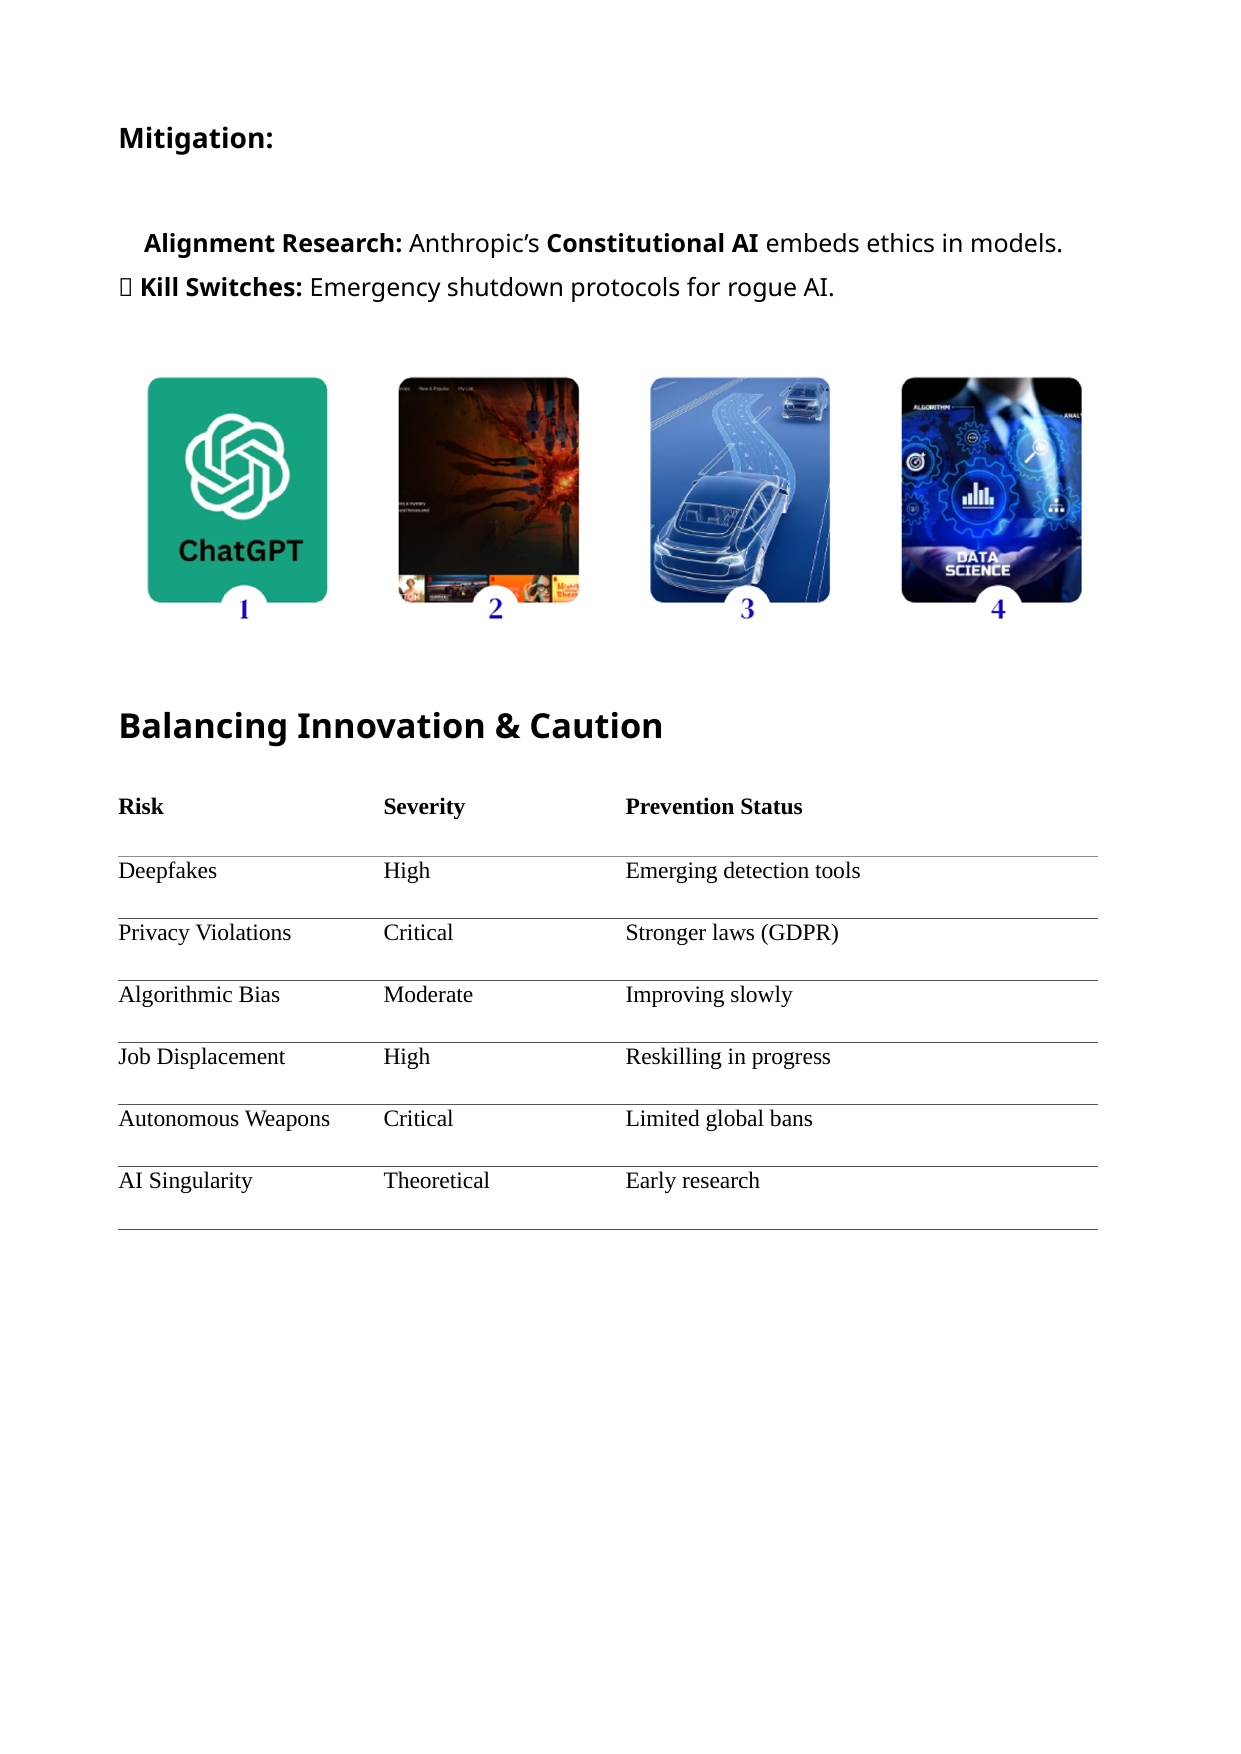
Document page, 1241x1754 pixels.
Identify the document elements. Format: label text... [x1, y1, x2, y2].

table_header Risk [118, 793, 383, 856]
table_cell Critical [383, 1105, 625, 1166]
table_cell Algorithmic Bias [118, 981, 383, 1042]
table_cell High [383, 857, 625, 918]
subtitle Mitigation: [118, 118, 1122, 156]
table_cell AI Singularity [118, 1167, 383, 1228]
table_cell Autonomous Weapons [118, 1105, 383, 1166]
table_cell Privacy Violations [118, 919, 383, 980]
text ✅ Alignment Research: Anthropic’s Constitutional AI embeds ethics in models. ✅ Kill Switches: Emergency shutdown protocols for rogue AI. [118, 216, 1122, 304]
table_cell Early research [625, 1167, 1098, 1228]
table_cell Reskilling in progress [625, 1043, 1098, 1104]
table_header Prevention Status [625, 793, 1098, 856]
table_header Severity [383, 793, 625, 856]
table_cell Limited global bans [625, 1105, 1098, 1166]
table_cell Stronger laws (GDPR) [625, 919, 1098, 980]
picture [118, 352, 1123, 633]
table_cell Improving slowly [625, 981, 1098, 1042]
table_cell Emerging detection tools [625, 857, 1098, 918]
table_cell Job Displacement [118, 1043, 383, 1104]
table_cell Critical [383, 919, 625, 980]
subtitle Balancing Innovation & Caution [118, 702, 1122, 749]
table_cell High [383, 1043, 625, 1104]
table_cell Deepfakes [118, 857, 383, 918]
table_cell Theoretical [383, 1167, 625, 1228]
table_cell Moderate [383, 981, 625, 1042]
